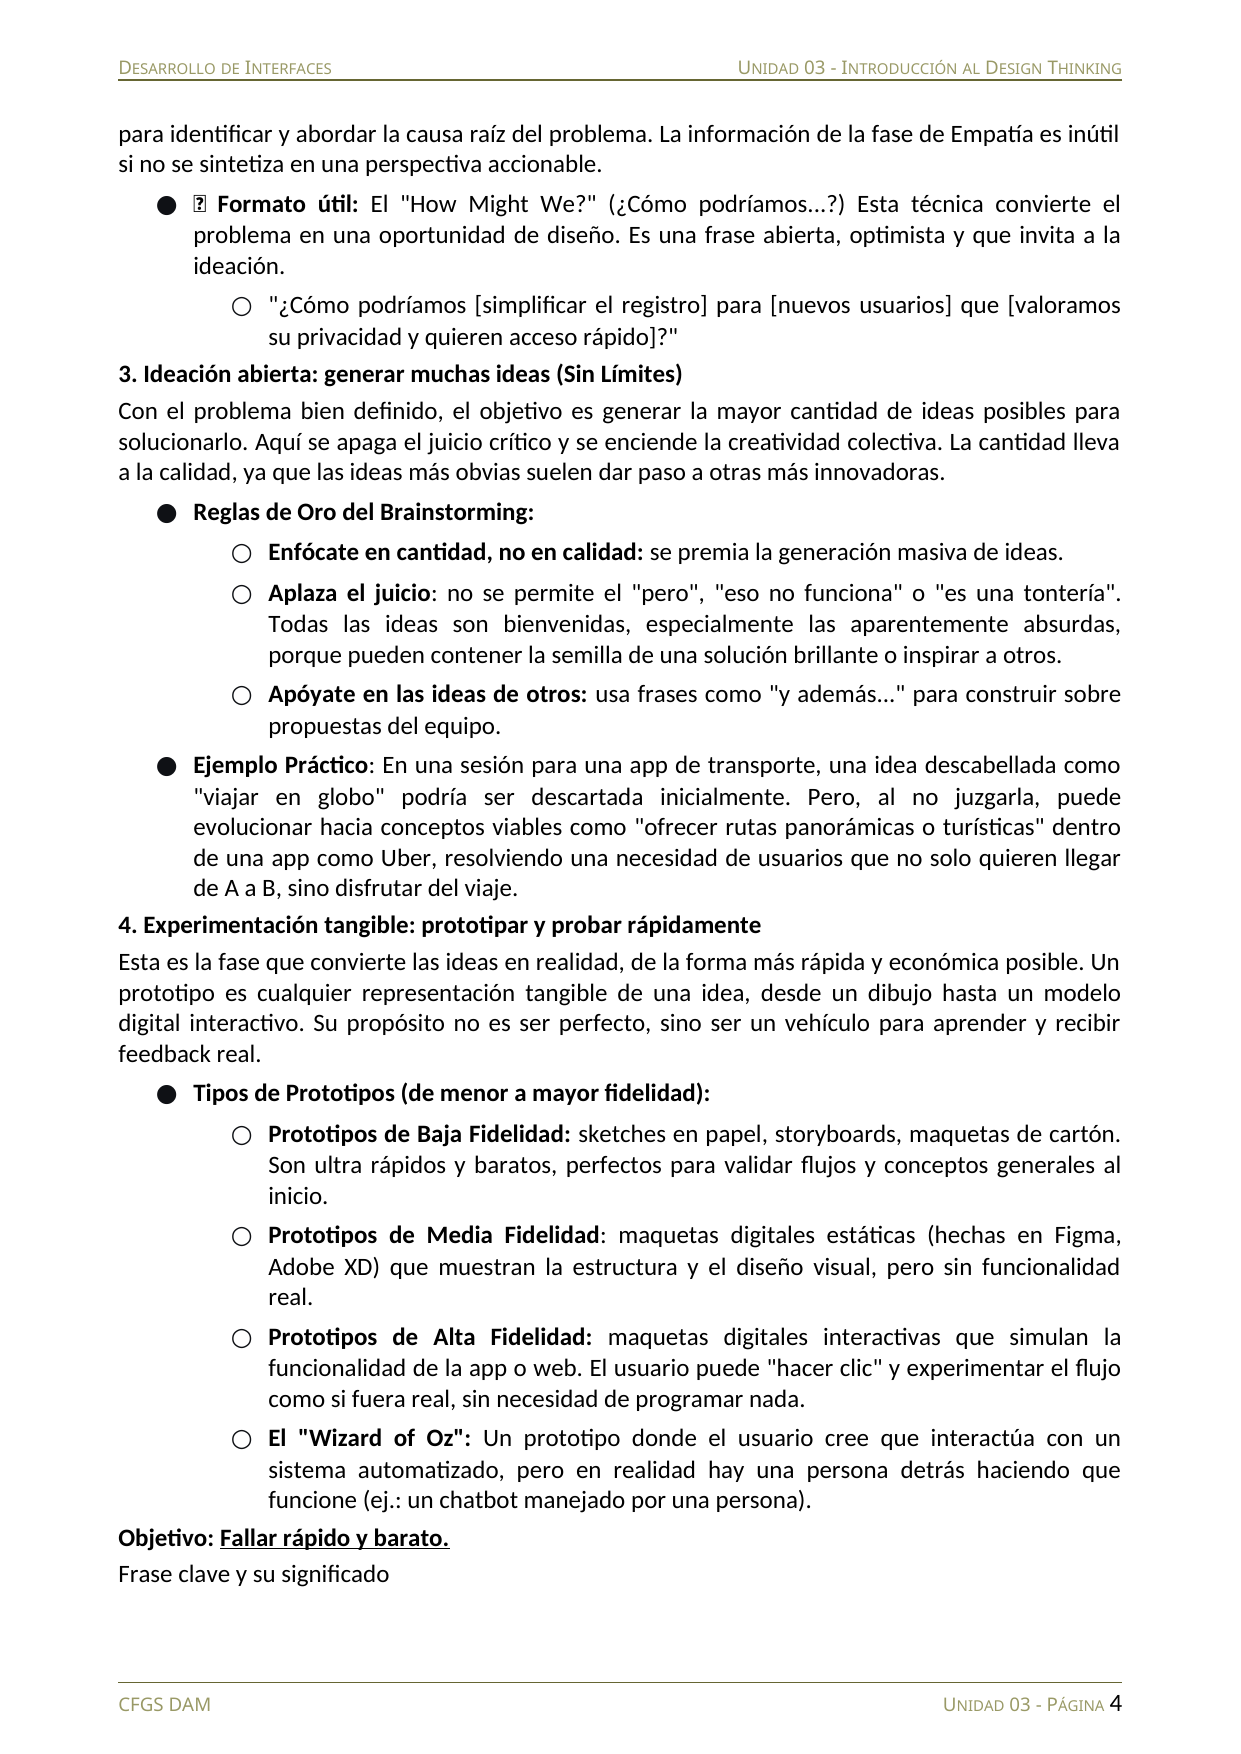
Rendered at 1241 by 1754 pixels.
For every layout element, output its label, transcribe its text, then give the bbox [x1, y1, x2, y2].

list Prototipos de Alta Fidelidad: maquetas digitales interactivas que simulan la funcionalidad de la app o web. El usuario puede "hacer clic" y experimentar el flujo como si fuera real, sin necesidad de programar nada. [231, 1318, 1122, 1414]
list Prototipos de Baja Fidelidad: sketches en papel, storyboards, maquetas de cartón. Son ultra rápidos y baratos, perfectos para validar flujos y conceptos generales al inicio. [231, 1115, 1122, 1211]
text Esta es la fase que convierte las ideas en realidad, de la forma más rápida y económica posible. Un prototipo es cualquier representación tangible de una idea, desde un dibujo hasta un modelo digital interactivo. Su propósito no es ser perfecto, sino ser un vehículo para aprender y recibir feedback real. [118, 946, 1122, 1068]
list "¿Cómo podríamos [simplificar el registro] para [nuevos usuarios] que [valoramos su privacidad y quieren acceso rápido]?" [231, 287, 1122, 352]
text Objetivo: Fallar rápido y barato. [118, 1522, 1122, 1552]
text Con el problema bien definido, el objetivo es generar la mayor cantidad de ideas posibles para solucionarlo. Aquí se apaga el juicio crítico y se enciende la creatividad colectiva. La cantidad lleva a la calidad, ya que las ideas más obvias suelen dar paso a otras más innovadoras. [118, 395, 1122, 487]
text para identificar y abordar la causa raíz del problema. La información de la fase de Empatía es inútil si no se sintetiza en una perspectiva accionable. [118, 118, 1122, 179]
list Tipos de Prototipos (de menor a mayor fidelidad): [156, 1075, 1122, 1109]
list El "Wizard of Oz": Un prototipo donde el usuario cree que interactúa con un sistema automatizado, pero en realidad hay una persona detrás haciendo que funcione (ej.: un chatbot manejado por una persona). [231, 1420, 1122, 1515]
list Enfócate en cantidad, no en calidad: se premia la generación masiva de ideas. [231, 534, 1122, 568]
list Prototipos de Media Fidelidad: maquetas digitales estáticas (hechas en Figma, Adobe XD) que muestran la estructura y el diseño visual, pero sin funcionalidad real. [231, 1217, 1122, 1312]
list Apóyate en las ideas de otros: usa frases como "y además..." para construir sobre propuestas del equipo. [231, 676, 1122, 740]
text Frase clave y su significado [118, 1559, 1122, 1589]
list Reglas de Oro del Brainstorming: [156, 493, 1122, 527]
list Ejemplo Práctico: En una sesión para una app de transporte, una idea descabellada como "viajar en globo" podría ser descartada inicialmente. Pero, al no juzgarla, puede evolucionar hacia conceptos viables como "ofrecer rutas panorámicas o turísticas" dentro de una app como Uber, resolviendo una necesidad de usuarios que no solo quieren llegar de A a B, sino disfrutar del viaje. [156, 747, 1122, 903]
text 4. Experimentación tangible: prototipar y probar rápidamente [118, 909, 1122, 940]
list 📖 Formato útil: El "How Might We?" (¿Cómo podríamos...?) Esta técnica convierte el problema en una oportunidad de diseño. Es una frase abierta, optimista y que invita a la ideación. [156, 186, 1122, 281]
text 3. Ideación abierta: generar muchas ideas (Sin Límites) [118, 358, 1122, 389]
list Aplaza el juicio: no se permite el "pero", "eso no funciona" o "es una tontería". Todas las ideas son bienvenidas, especialmente las aparentemente absurdas, porque pueden contener la semilla de una solución brillante o inspirar a otros. [231, 574, 1122, 669]
